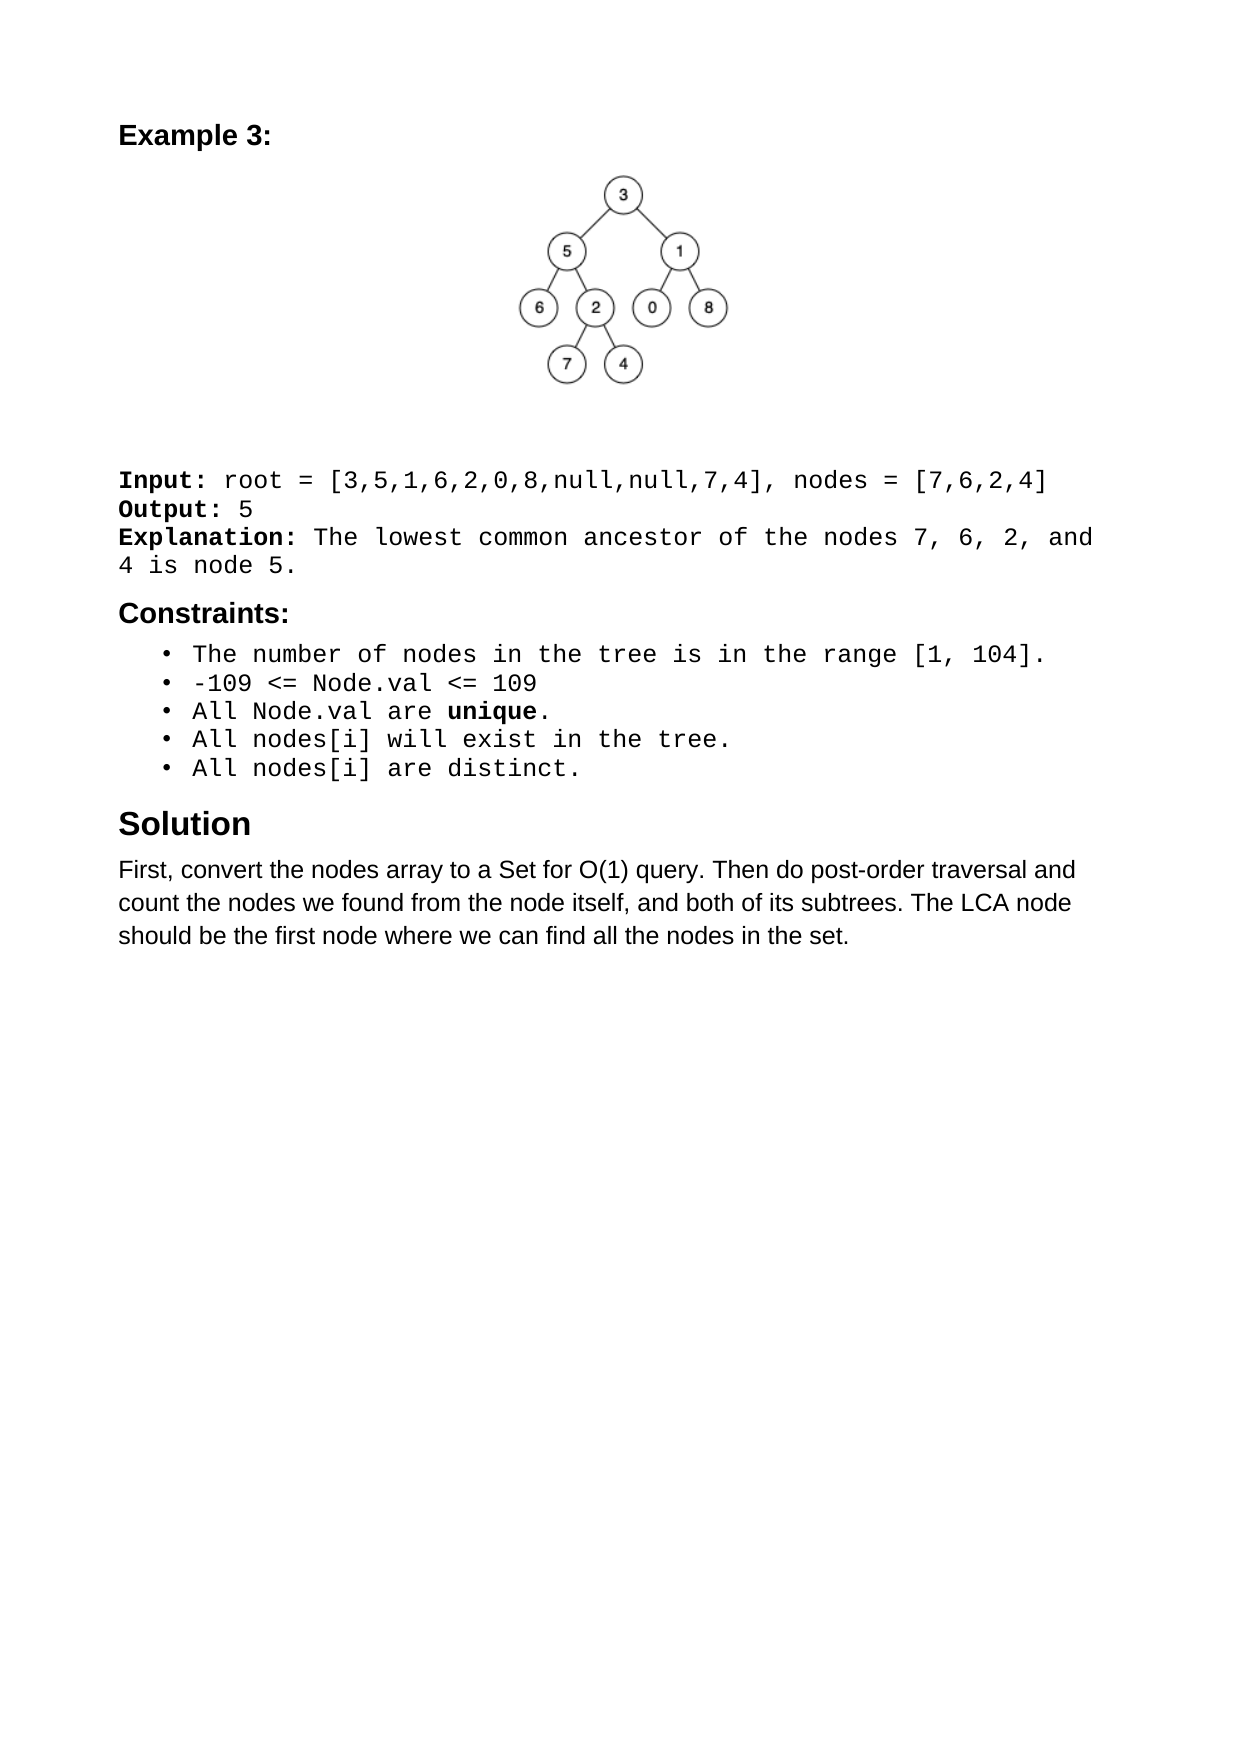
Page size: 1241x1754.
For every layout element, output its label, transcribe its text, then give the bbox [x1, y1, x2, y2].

text Input: root = [3,5,1,6,2,0,8,null,null,7,4], nodes = [7,6,2,4] [118, 468, 1122, 496]
list -109 <= Node.val <= 109 [162, 670, 1122, 698]
list All nodes[i] will exist in the tree. [162, 727, 1122, 755]
text First, convert the nodes array to a Set for O(1) query. Then do post-order traversal and count the nodes we found from the node itself, and both of its subtrees. The LCA node should be the first node where we can find all the nodes in the set. [118, 855, 1122, 950]
subtitle Solution [118, 804, 1122, 843]
list All nodes[i] are distinct. [162, 755, 1122, 783]
text Explanation: The lowest common ancestor of the nodes 7, 6, 2, and 4 is node 5. [118, 524, 1122, 581]
text Output: 5 [118, 496, 1122, 524]
picture [495, 164, 745, 402]
subtitle Constraints: [118, 596, 1122, 629]
list All Node.val are unique. [162, 698, 1122, 727]
subtitle Example 3: [118, 118, 1122, 152]
list The number of nodes in the tree is in the range [1, 104]. [162, 642, 1122, 670]
